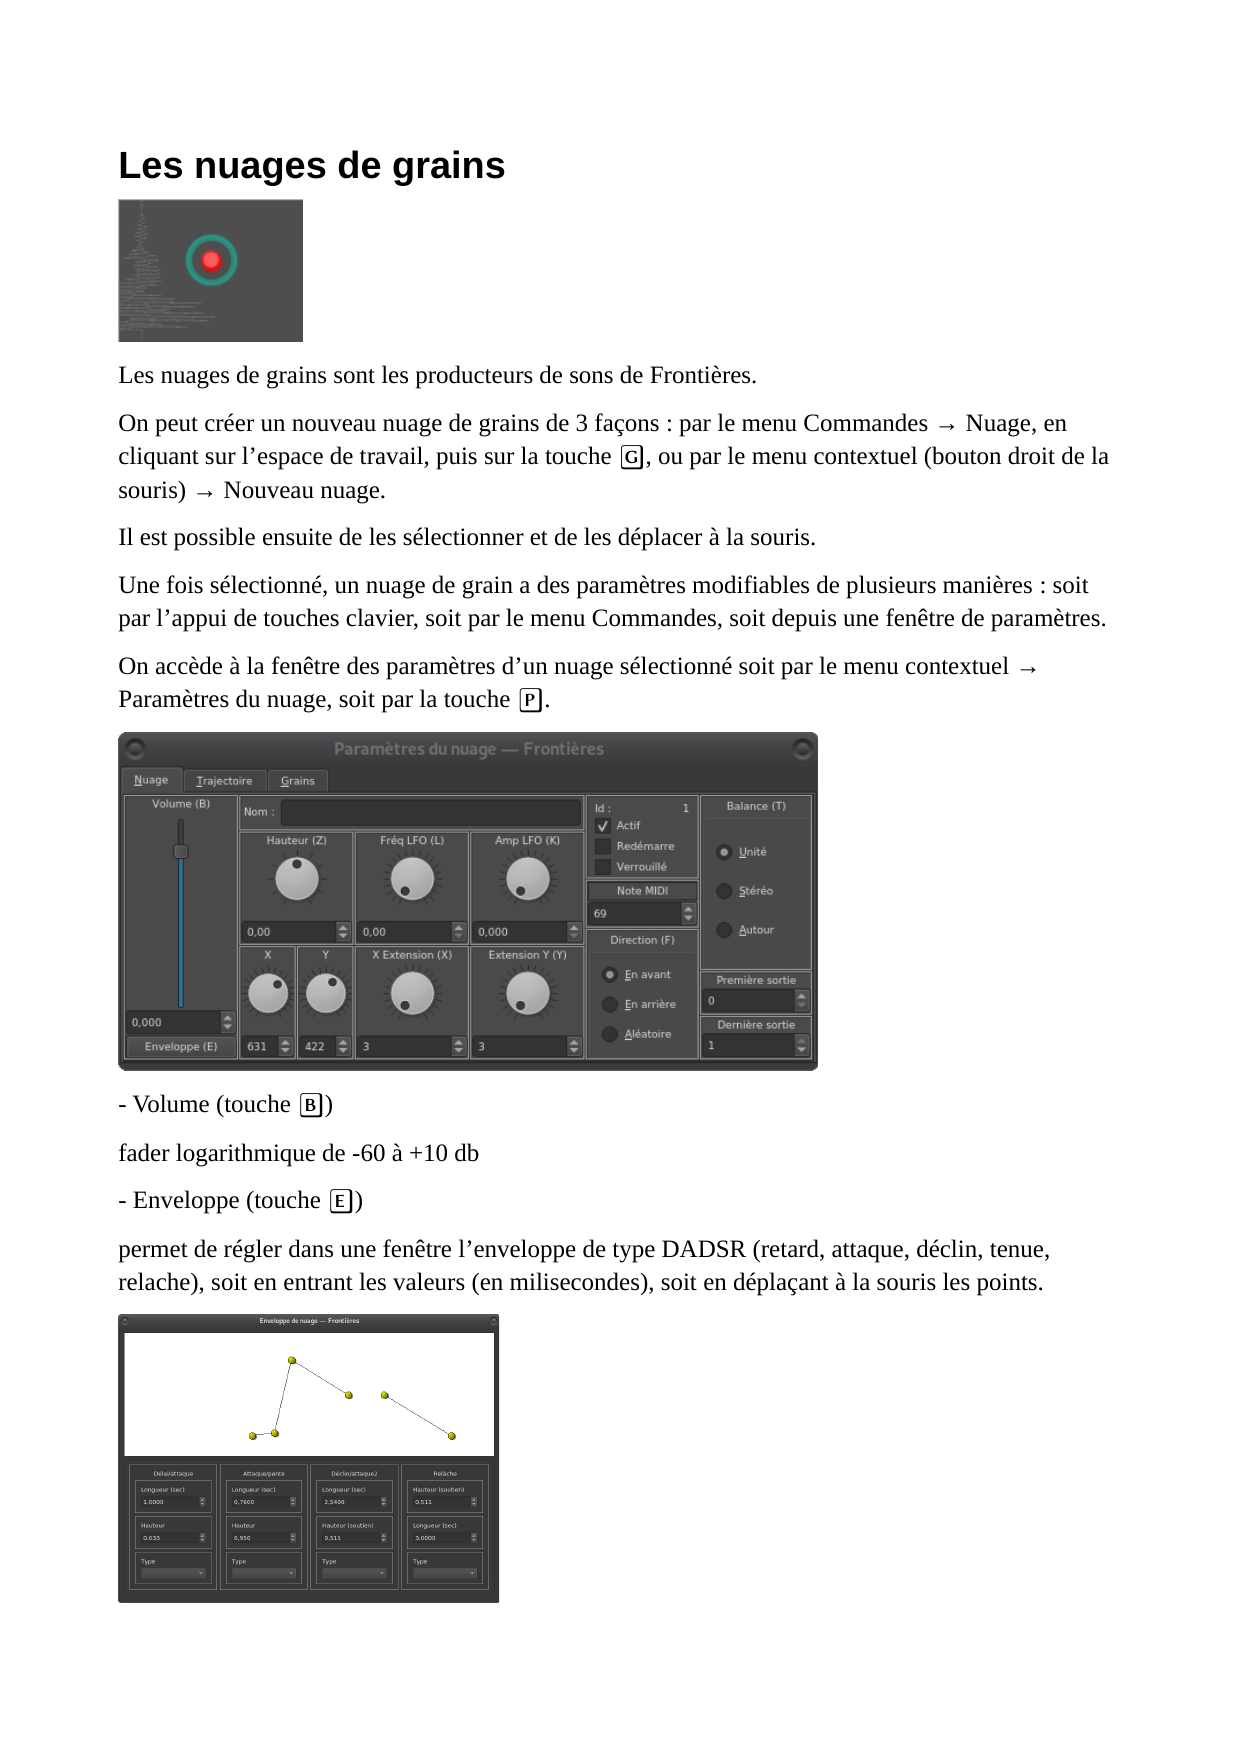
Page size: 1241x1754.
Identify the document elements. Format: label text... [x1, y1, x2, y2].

picture [118, 732, 818, 1071]
picture [118, 199, 303, 342]
text fader logarithmique de -60 à +10 db [118, 1138, 1122, 1166]
text Une fois sélectionné, un nuage de grain a des paramètres modifiables de plusieurs manières : soit par l’appui de touches clavier, soit par le menu Commandes, soit depuis une fenêtre de paramètres. [118, 570, 1122, 632]
picture [118, 1314, 500, 1603]
text - Volume (touche B) [118, 1089, 1122, 1119]
text On accède à la fenêtre des paramètres d’un nuage sélectionné soit par le menu contextuel → Paramètres du nuage, soit par la touche P. [118, 651, 1122, 713]
text permet de régler dans une fenêtre l’enveloppe de type DADSR (retard, attaque, déclin, tenue, relache), soit en entrant les valeurs (en milisecondes), soit en déplaçant à la souris les points. [118, 1234, 1122, 1295]
subtitle Les nuages de grains [118, 143, 1122, 187]
text Les nuages de grains sont les producteurs de sons de Frontières. [118, 361, 1122, 389]
text Il est possible ensuite de les sélectionner et de les déplacer à la souris. [118, 522, 1122, 551]
text On peut créer un nouveau nuage de grains de 3 façons : par le menu Commandes → Nuage, en cliquant sur l’espace de travail, puis sur la touche G, ou par le menu contextuel (bouton droit de la souris) → Nouveau nuage. [118, 408, 1122, 504]
text - Enveloppe (touche E) [118, 1185, 1122, 1215]
